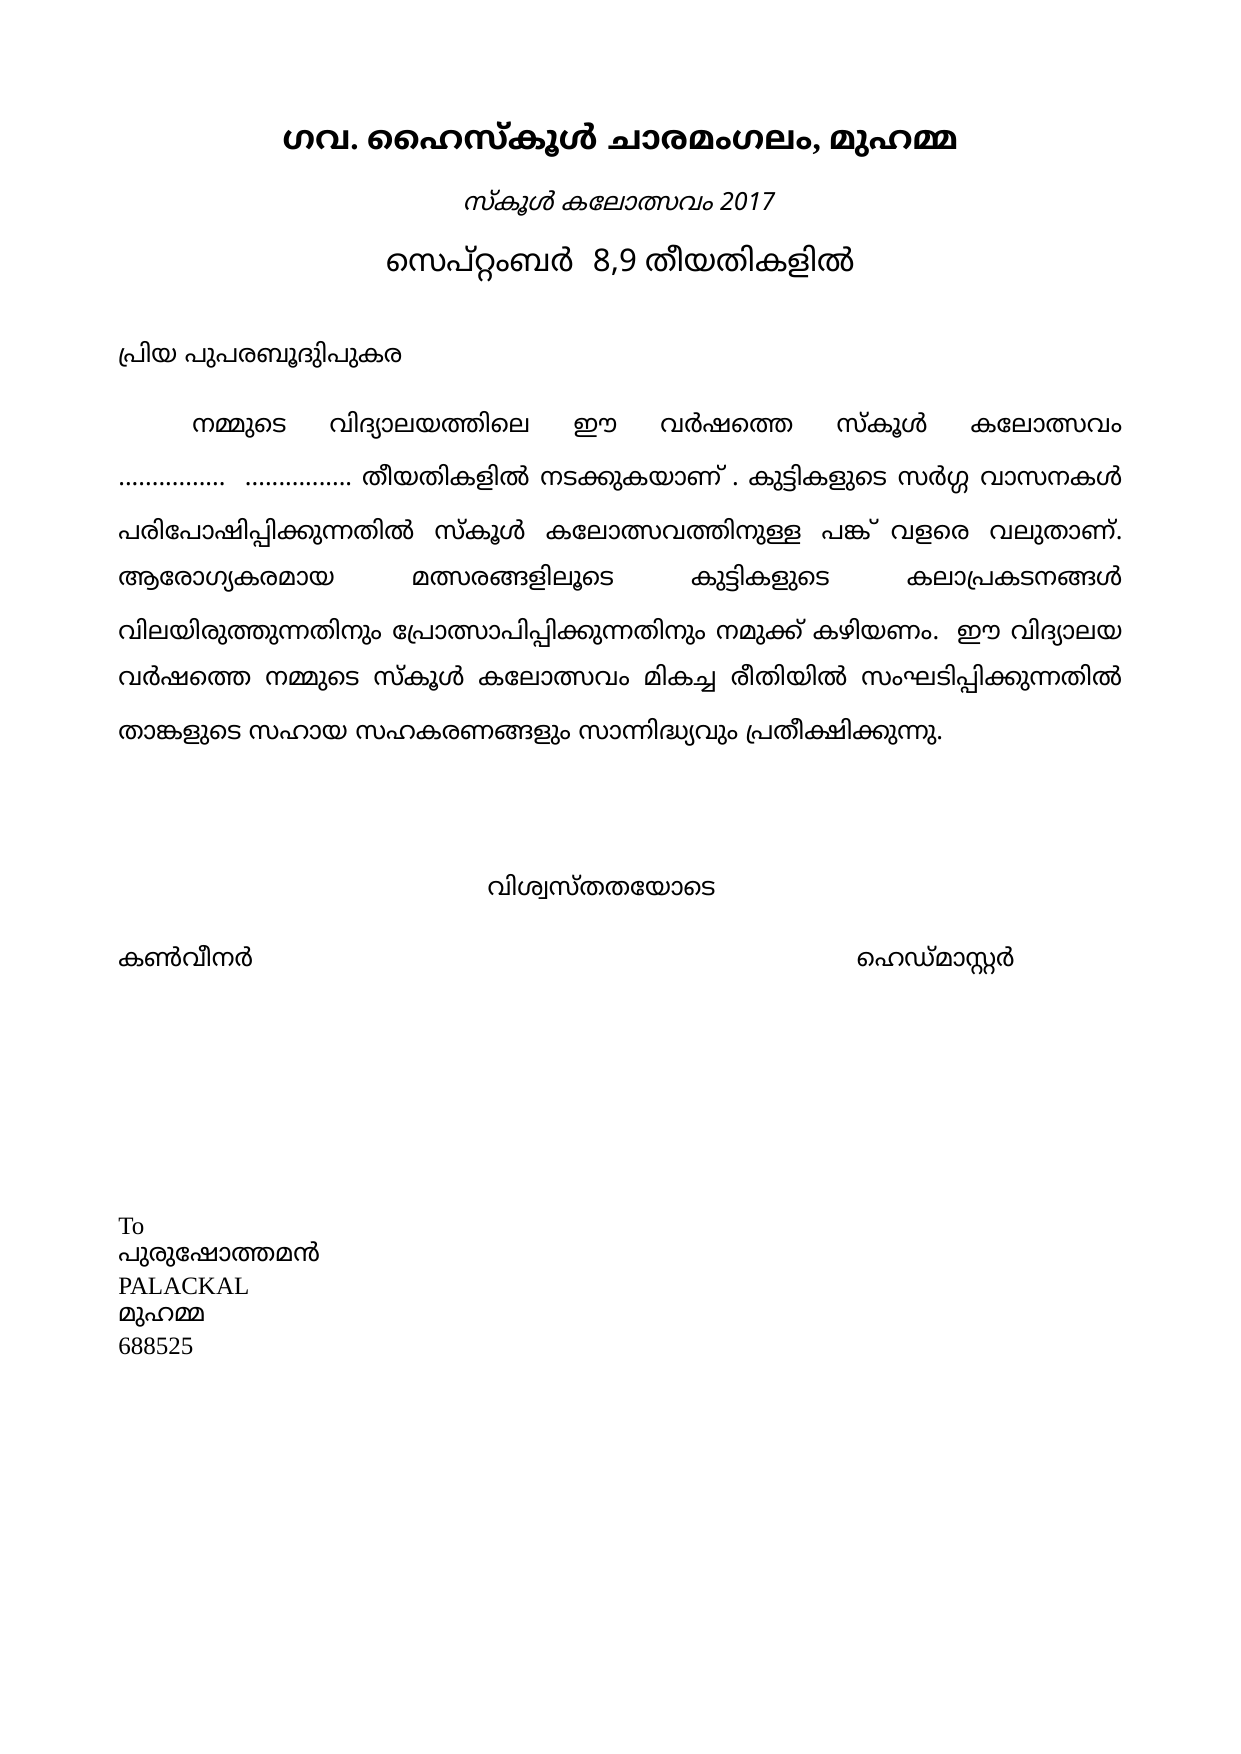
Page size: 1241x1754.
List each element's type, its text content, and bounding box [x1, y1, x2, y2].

text സ്കൂള്‍ കലോത്സവം 2017 [118, 184, 1122, 220]
text കണ്‍വീനര്‍ ഹെഡ്‌മാസ്റ്റര്‍ [118, 939, 1122, 976]
text നമ്മുടെ വിദ്യാലയത്തിലെ ഈ വര്‍ഷത്തെ സ്കൂള്‍ കലോത്സവം ................ ................ തീയതികളില്‍ നടക്കുകയാണ് . കുട്ടികളുടെ സര്‍ഗ്ഗ വാസനകള്‍ പരിപോഷിപ്പിക്കുന്നതില്‍ സ്കൂള്‍ കലോത്സവത്തിനുള്ള പങ്ക് വളരെ വലുതാണ്. ആരോഗ്യകരമായ മത്സരങ്ങളിലൂടെ കുട്ടികളുടെ കലാപ്രകടനങ്ങള്‍ വിലയിരുത്തുന്നതിനും പ്രോത്സാപിപ്പിക്കുന്നതിനും നമുക്ക് കഴിയണം. ഈ വിദ്യാലയ വര്‍ഷത്തെ നമ്മുടെ സ്കൂള്‍ കലോത്സവം മികച്ച രീതിയില്‍ സംഘടിപ്പിക്കുന്നതില്‍ താങ്കളുടെ സഹായ സഹകരണങ്ങളും സാന്നിദ്ധ്യവും പ്രതീക്ഷിക്കുന്നു. [118, 406, 1122, 749]
text സെപ്റ്റംബര്‍ 8,9 തീയതികളില്‍ [118, 238, 1122, 284]
text To [118, 1211, 1122, 1240]
text വിശ്വസ്തതയോടെ [118, 869, 1122, 905]
text മുഹമ്മ [118, 1300, 1122, 1331]
text പ്രിയ പുപരബൂദുിപുകര [118, 341, 1122, 372]
text പുരുഷോത്തമന്‍ [118, 1240, 1122, 1271]
text ഗവ. ഹൈസ്കൂള്‍ ചാരമംഗലം, മുഹമ്മ [118, 118, 1122, 162]
text PALACKAL [118, 1271, 1122, 1300]
text ‌‌ [118, 801, 1122, 835]
text 688525 [118, 1331, 1122, 1360]
